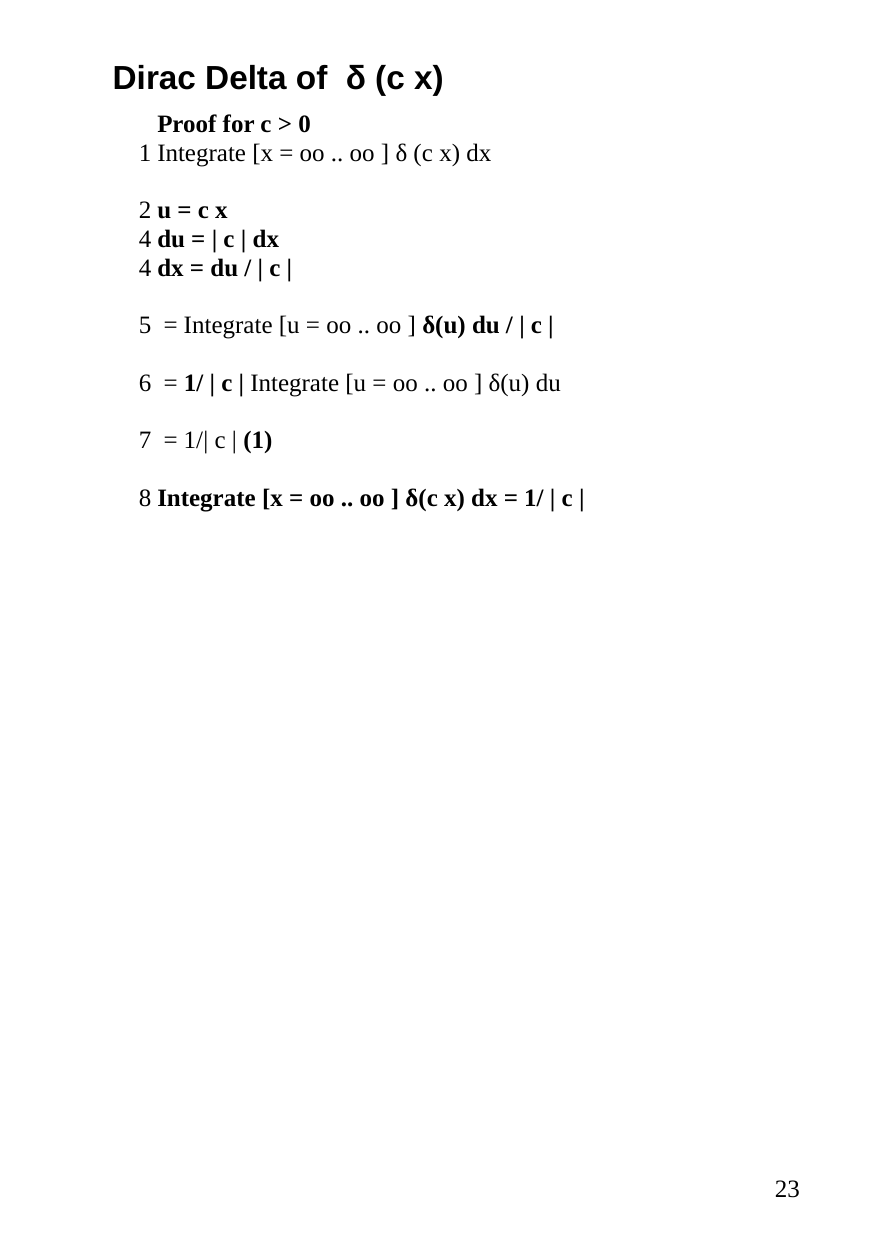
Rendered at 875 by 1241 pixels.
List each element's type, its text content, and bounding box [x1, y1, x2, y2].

table_cell [154, 397, 793, 426]
table_cell 1 [109, 138, 154, 167]
table_cell 2 [109, 196, 154, 224]
table_cell dx = du / | c | [154, 253, 793, 282]
table_cell [154, 454, 793, 483]
table_cell [109, 339, 154, 368]
table_cell Integrate [x = oo .. oo ] δ (c x) dx [154, 138, 793, 167]
table_cell u = c x [154, 196, 793, 224]
table_cell [154, 512, 793, 541]
table_cell 7 [109, 426, 154, 454]
table_cell 6 [109, 368, 154, 397]
table_cell = Integrate [u = oo .. oo ] δ(u) du / | c | [154, 311, 793, 339]
table_cell [109, 397, 154, 426]
table_cell Integrate [x = oo .. oo ] δ(c x) dx = 1/ | c | [154, 483, 793, 512]
table_cell 5 [109, 311, 154, 339]
table_cell [109, 167, 154, 196]
table_cell 8 [109, 483, 154, 512]
table_cell 4 [109, 253, 154, 282]
table_cell du = | c | dx [154, 224, 793, 253]
table_cell [109, 454, 154, 483]
table_header [109, 109, 154, 138]
table_cell [109, 512, 154, 541]
table_header Proof for c > 0 [154, 109, 793, 138]
table_cell [154, 282, 793, 311]
subtitle Dirac Delta of δ (c x) [112, 58, 799, 97]
table_cell = 1/| c | (1) [154, 426, 793, 454]
table_cell [109, 282, 154, 311]
table_cell [154, 167, 793, 196]
table_cell = 1/ | c | Integrate [u = oo .. oo ] δ(u) du [154, 368, 793, 397]
table_cell 4 [109, 224, 154, 253]
table_cell [154, 339, 793, 368]
